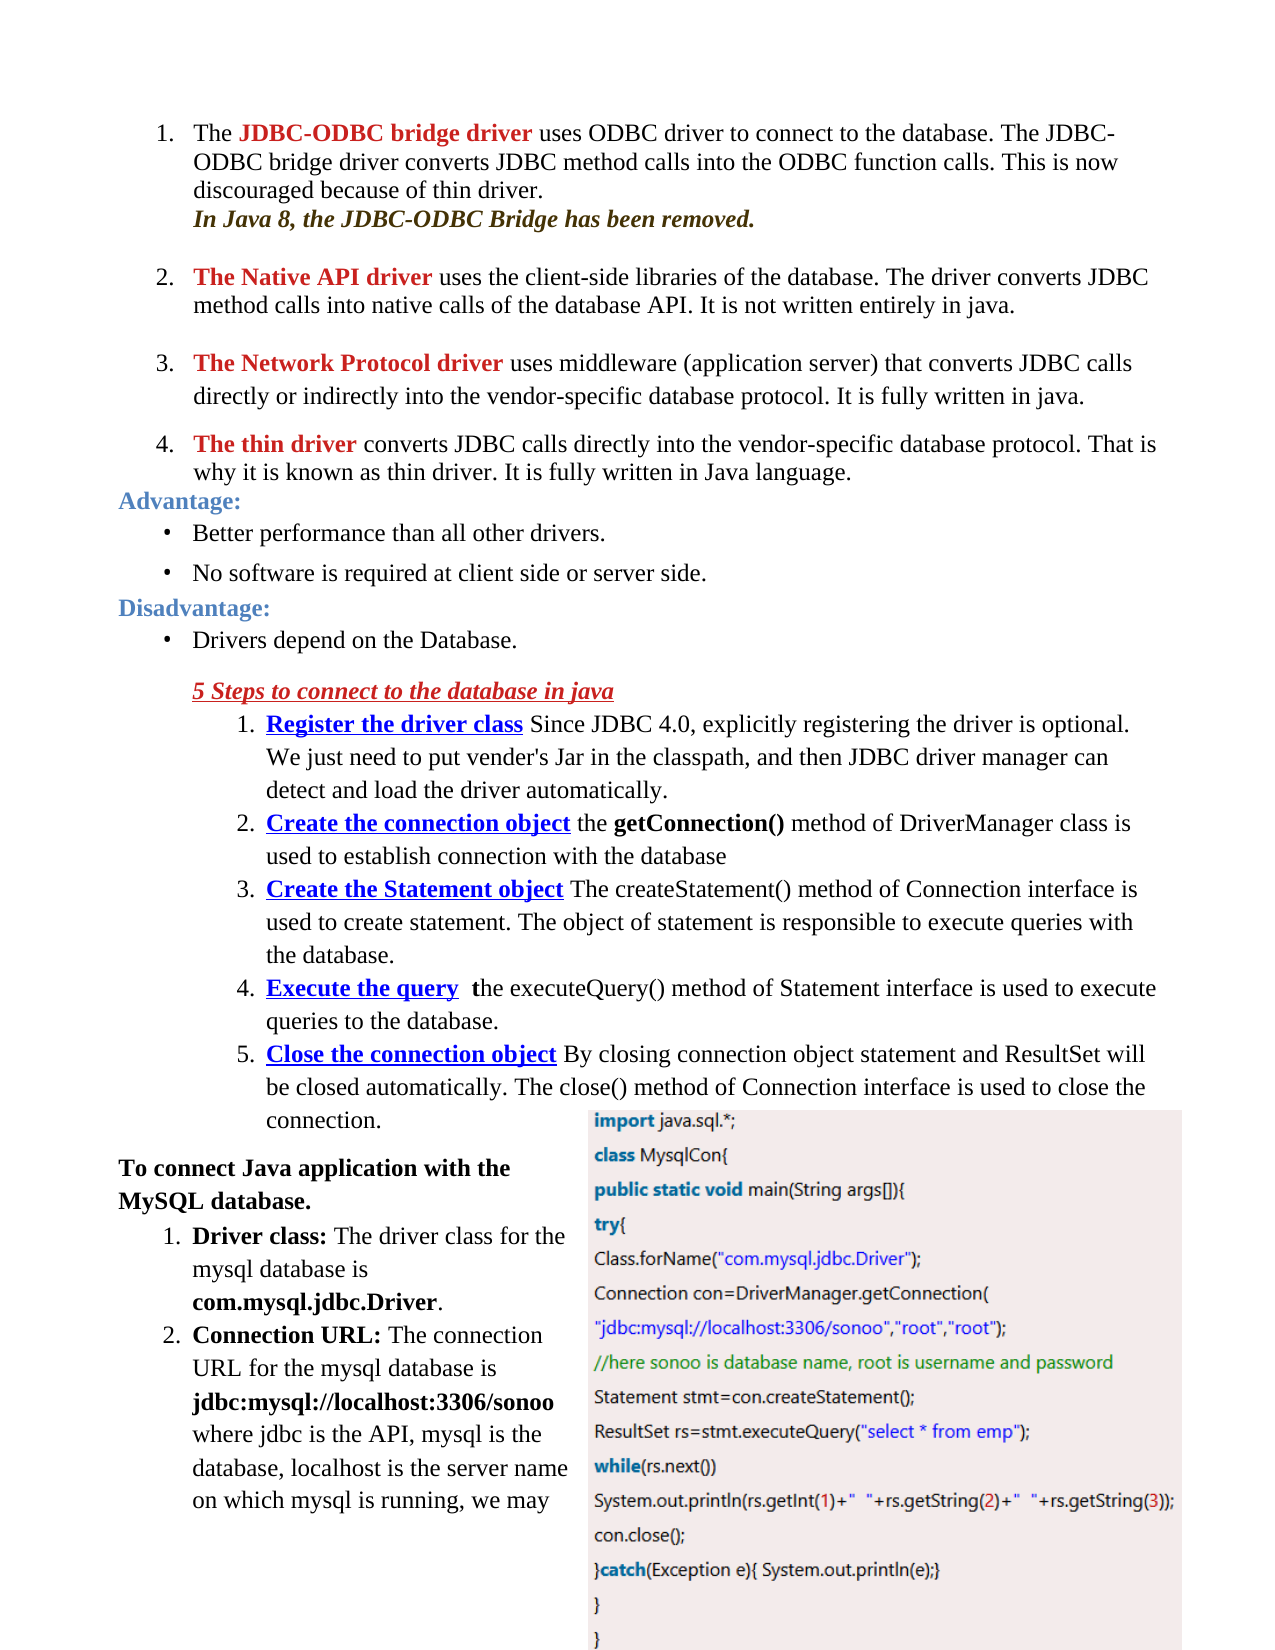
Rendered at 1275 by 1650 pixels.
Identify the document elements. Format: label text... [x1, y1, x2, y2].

list Connection URL: The connection URL for the mysql database is jdbc:mysql://localhost:3306/sonoo where jdbc is the API, mysql is the database, localhost is the server name on which mysql is running, we may [162, 1321, 588, 1514]
subtitle Disadvantage: [118, 593, 1157, 622]
text 5 Steps to connect to the database in java [192, 676, 1157, 704]
list The Network Protocol driver uses middleware (application server) that converts JDBC calls directly or indirectly into the vendor-specific database protocol. It is fully written in java. [156, 348, 1157, 410]
picture [588, 1110, 1182, 1650]
list Better performance than all other drivers. [162, 515, 1157, 549]
list No software is required at client side or server side. [162, 554, 1157, 588]
list The Native API driver uses the client-side libraries of the database. The driver converts JDBC method calls into native calls of the database API. It is not written entirely in java. [156, 262, 1157, 319]
list Register the driver class Since JDBC 4.0, explicitly registering the driver is optional. We just need to put vender's Jar in the classpath, and then JDBC driver manager can detect and load the driver automatically. [236, 709, 1157, 804]
list The thin driver converts JDBC calls directly into the vendor-specific database protocol. That is why it is known as thin driver. It is fully written in Java language. [156, 429, 1157, 486]
subtitle Advantage: [118, 486, 1157, 515]
list Drivers depend on the Database. [162, 622, 1157, 656]
list Create the connection object the getConnection() method of DriverManager class is used to establish connection with the database [236, 808, 1157, 870]
subtitle In Java 8, the JDBC-ODBC Bridge has been removed. [193, 204, 1157, 233]
list Driver class: The driver class for the mysql database is com.mysql.jdbc.Driver. [162, 1221, 588, 1316]
list Close the connection object By closing connection object statement and ResultSet will be closed automatically. The close() method of Connection interface is used to close the connection. [236, 1039, 1157, 1134]
list The JDBC-ODBC bridge driver uses ODBC driver to connect to the database. The JDBC-ODBC bridge driver converts JDBC method calls into the ODBC function calls. This is now discouraged because of thin driver. [156, 118, 1157, 204]
text To connect Java application with the MySQL database. [118, 1153, 588, 1214]
list Execute the query the executeQuery() method of Statement interface is used to execute queries to the database. [236, 973, 1157, 1035]
list Create the Statement object The createStatement() method of Connection interface is used to create statement. The object of statement is responsible to execute queries with the database. [236, 874, 1157, 969]
